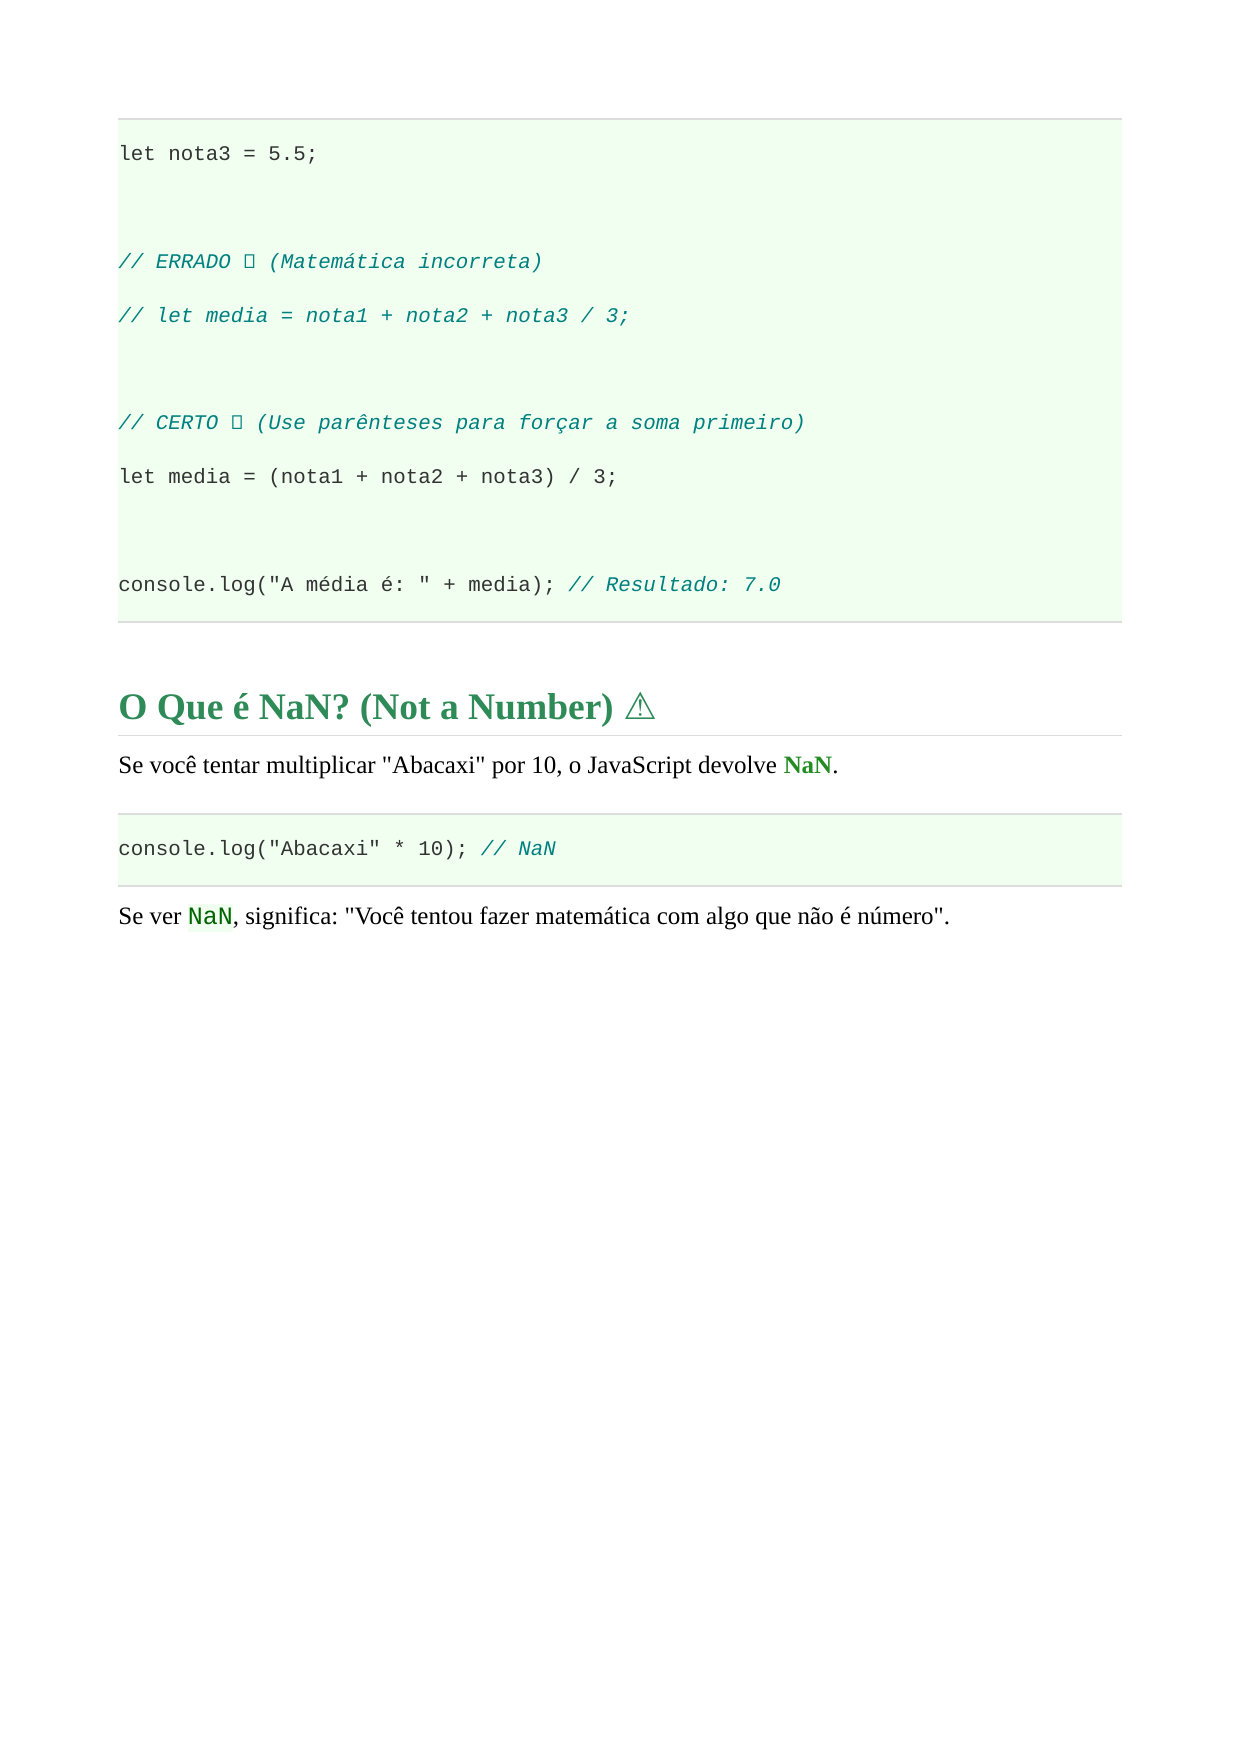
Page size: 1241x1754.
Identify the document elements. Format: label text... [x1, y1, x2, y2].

text let media = (nota1 + nota2 + nota3) / 3; [118, 441, 1122, 490]
text Se você tentar multiplicar "Abacaxi" por 10, o JavaScript devolve NaN. [118, 750, 1122, 778]
text // let media = nota1 + nota2 + nota3 / 3; [118, 280, 1122, 328]
text let nota3 = 5.5; [118, 120, 1122, 167]
text Se ver NaN, significa: "Você tentou fazer matemática com algo que não é número". [118, 901, 1122, 932]
text console.log("Abacaxi" * 10); // NaN [118, 815, 1122, 885]
text console.log("A média é: " + media); // Resultado: 7.0 [118, 549, 1122, 621]
text // ERRADO ❌ (Matemática incorreta) [118, 226, 1122, 274]
subtitle O Que é NaN? (Not a Number) ⚠️ [118, 684, 1122, 735]
text // CERTO ✅ (Use parênteses para forçar a soma primeiro) [118, 387, 1122, 436]
